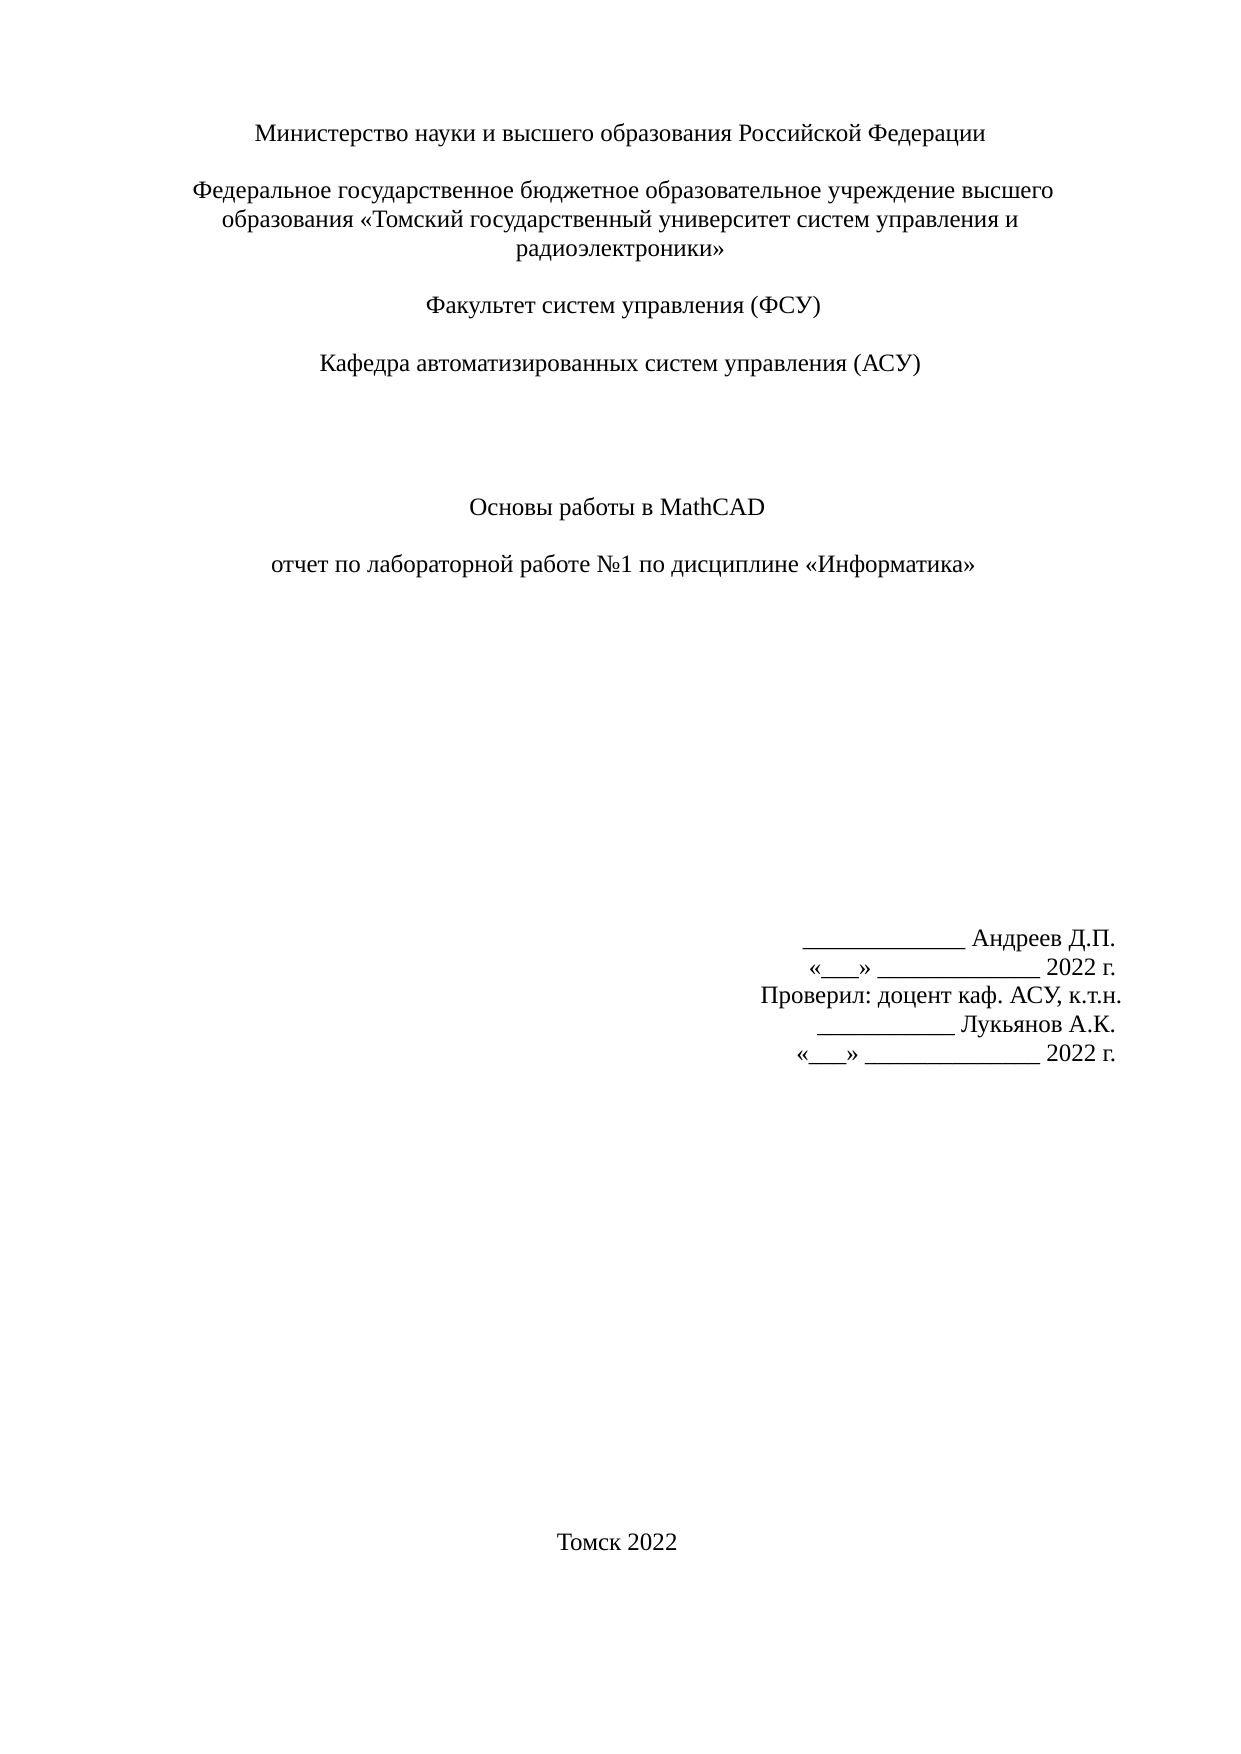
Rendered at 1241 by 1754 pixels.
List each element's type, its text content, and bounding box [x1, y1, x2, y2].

text Основы работы в MathCAD [118, 492, 1122, 521]
text _____________ Андреев Д.П. [118, 923, 1122, 952]
text Министерство науки и высшего образования Российской Федерации [118, 118, 1122, 147]
text Кафедра автоматизированных систем управления (АСУ) [118, 348, 1122, 377]
text Проверил: доцент каф. АСУ, к.т.н. [118, 981, 1122, 1009]
text «___» _____________ 2022 г. [118, 952, 1122, 981]
text ___________ Лукьянов А.К. [118, 1009, 1122, 1038]
text Факультет систем управления (ФСУ) [118, 291, 1122, 319]
text «___» ______________ 2022 г. [118, 1038, 1122, 1067]
text Федеральное государственное бюджетное образовательное учреждение высшего образования «Томский государственный университет систем управления и радиоэлектроники» [118, 176, 1122, 262]
text Томск 2022 [118, 1527, 1122, 1556]
text отчет по лабораторной работе №1 по дисциплине «Информатика» [118, 549, 1122, 578]
